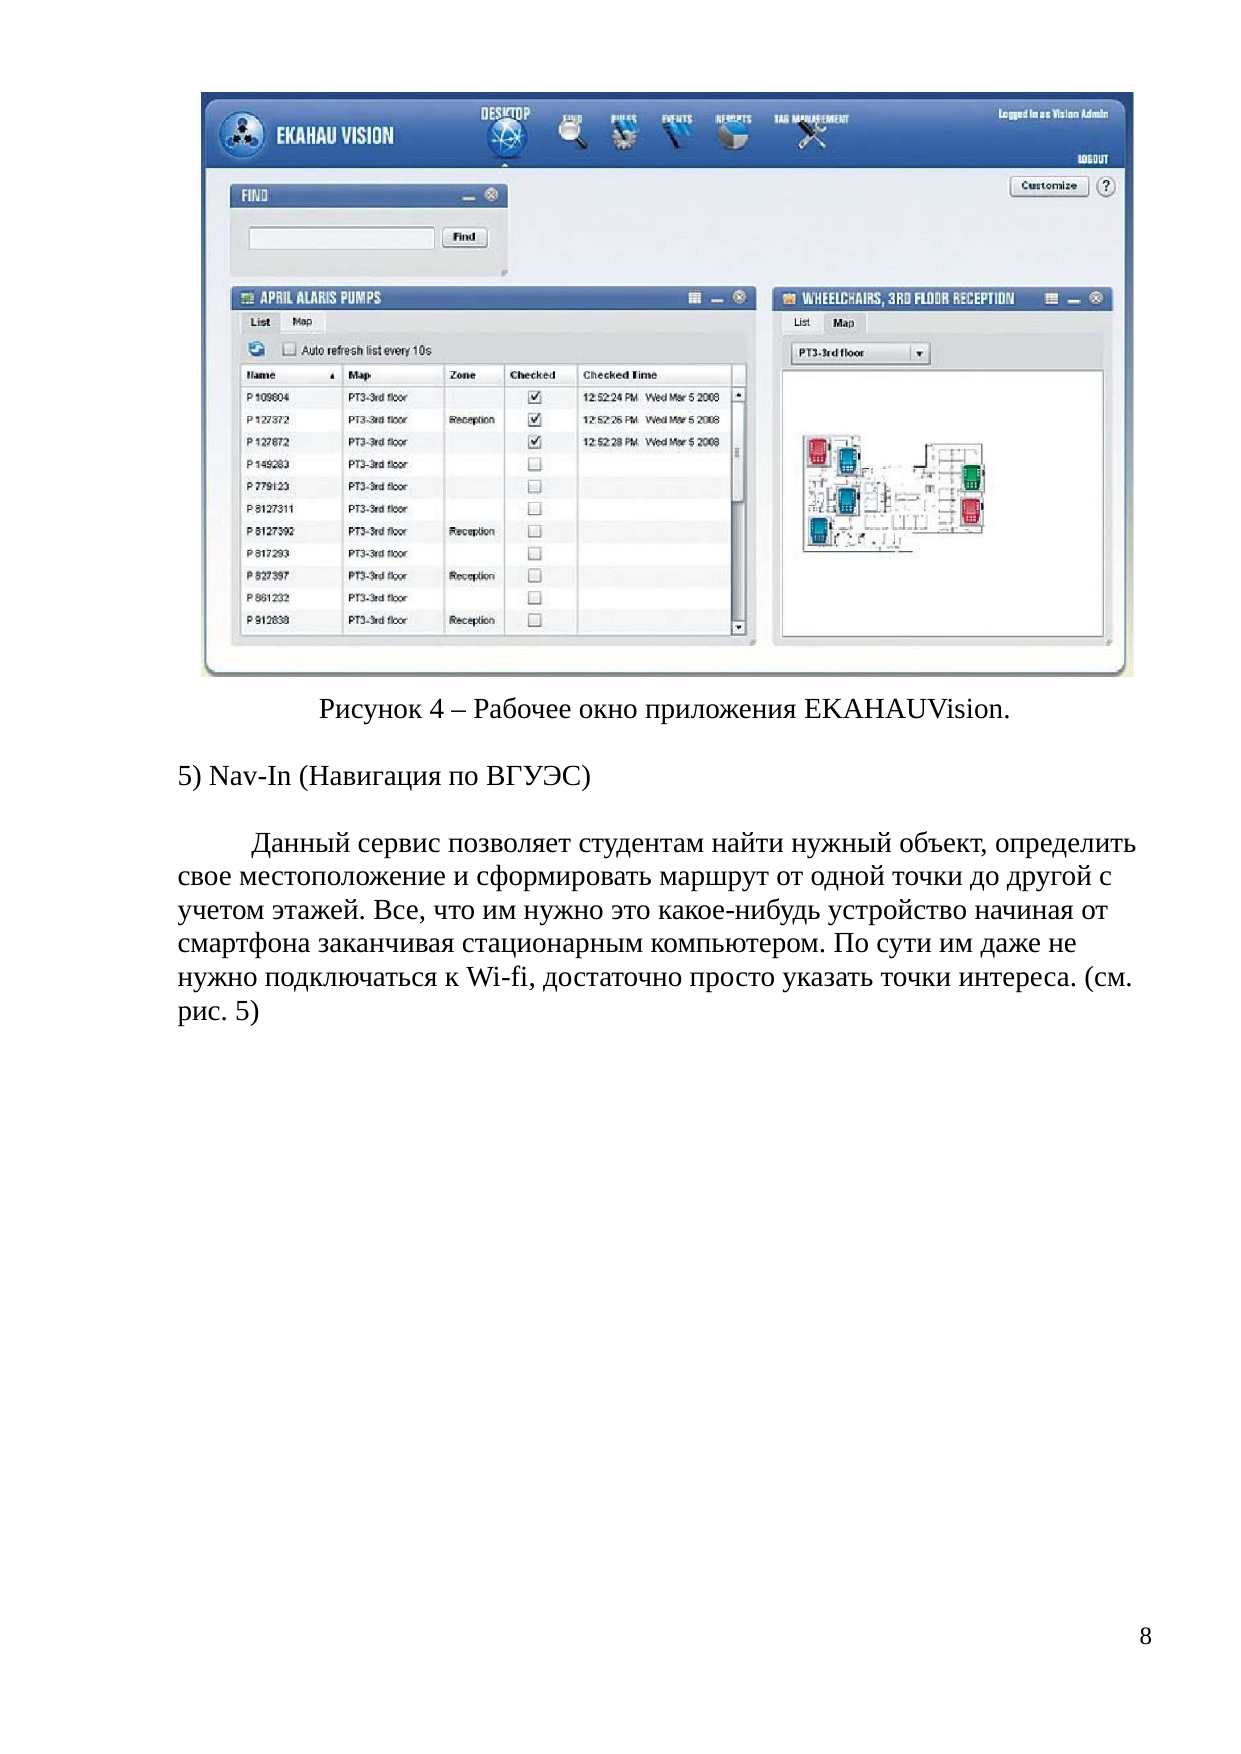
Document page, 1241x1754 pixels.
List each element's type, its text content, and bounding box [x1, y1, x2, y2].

text Данный сервис позволяет студентам найти нужный объект, определить свое местоположение и сформировать маршрут от одной точки до другой с учетом этажей. Все, что им нужно это какое-нибудь устройство начиная от смартфона заканчивая стационарным компьютером. По сути им даже не нужно подключаться к Wi-fi, достаточно просто указать точки интереса. (см. рис. 5) [177, 825, 1152, 1026]
text 5) Nav-In (Навигация по ВГУЭС) [177, 758, 1152, 791]
text Рисунок 4 – Рабочее окно приложения EKAHAUVision. [177, 691, 1152, 724]
